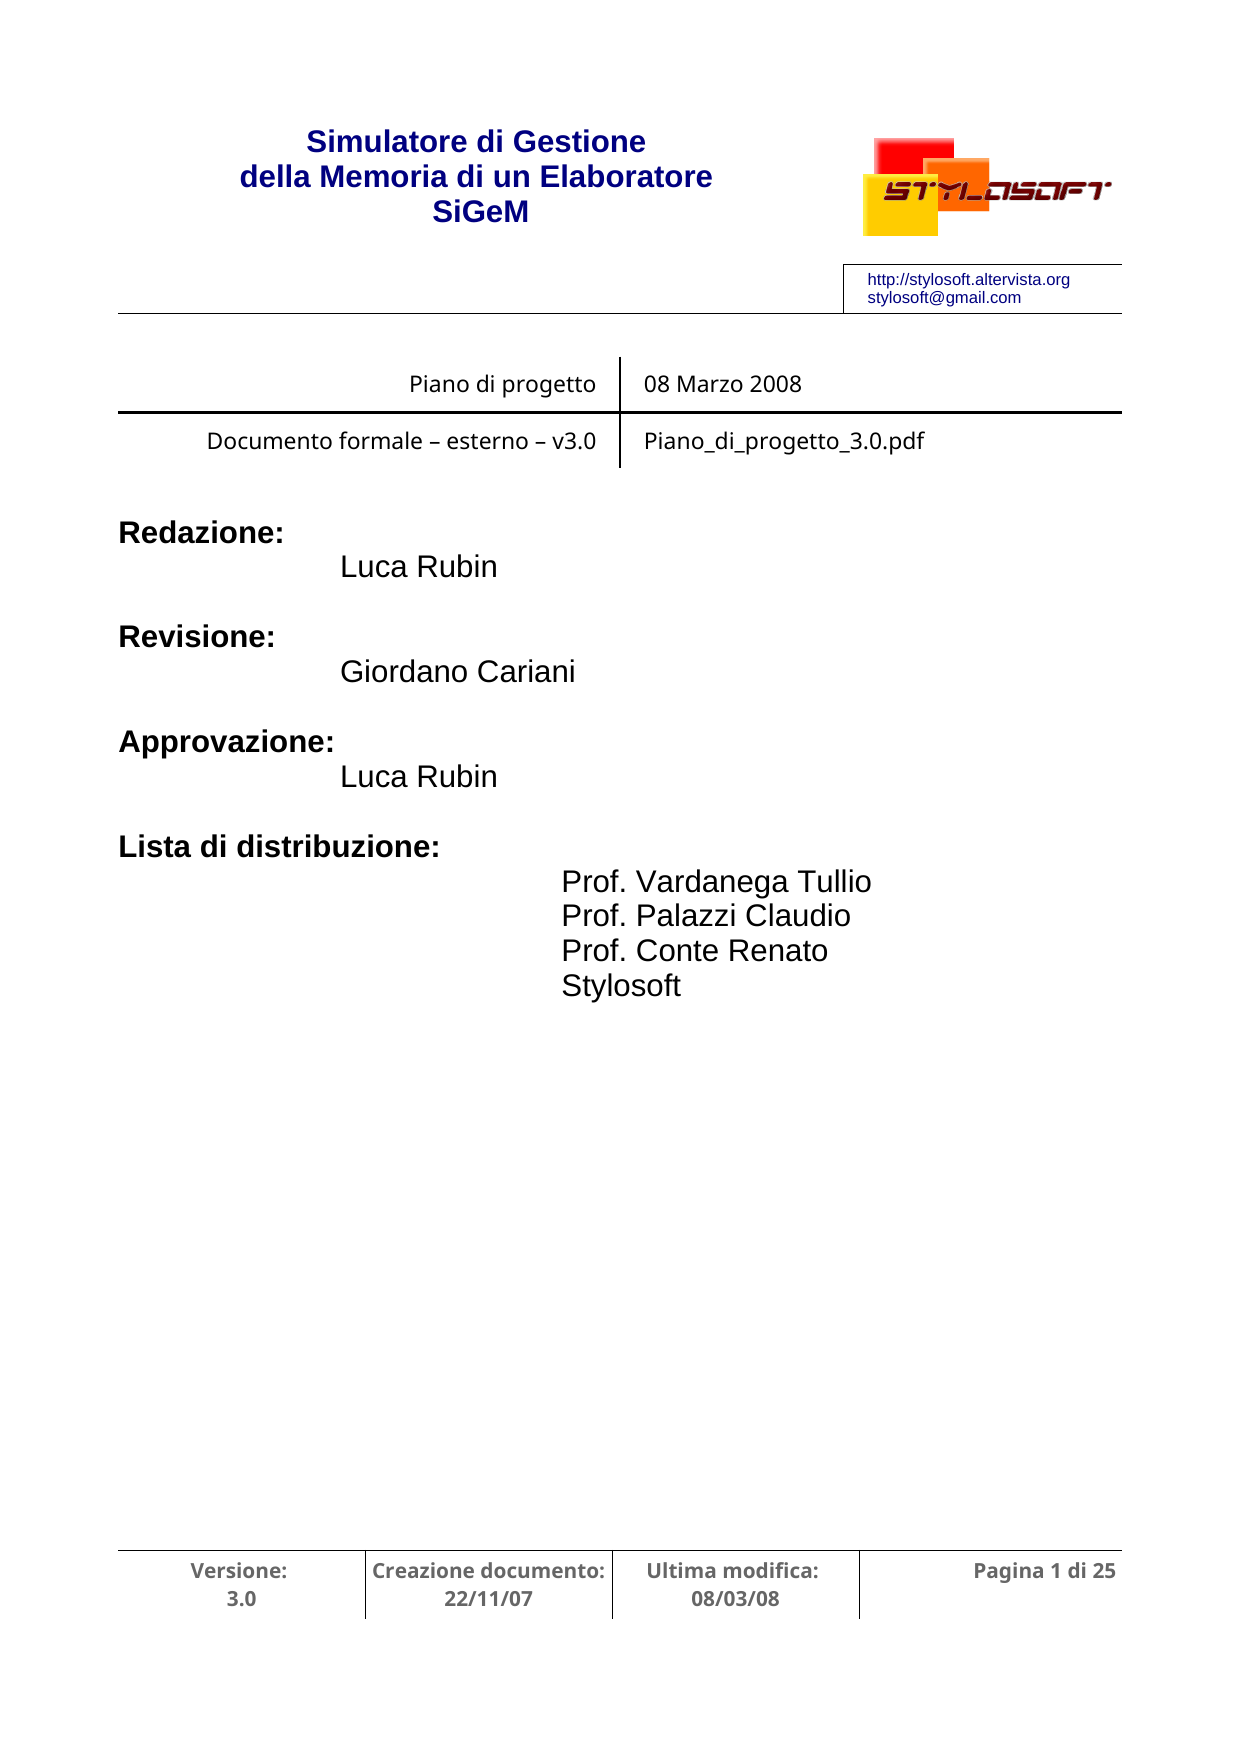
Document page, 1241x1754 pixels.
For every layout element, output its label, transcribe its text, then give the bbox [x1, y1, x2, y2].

text Prof. Vardanega Tullio [118, 864, 1122, 898]
picture [848, 123, 1117, 247]
text Lista di distribuzione: [118, 829, 1122, 864]
table_cell Documento formale – esterno – v3.0 [118, 414, 619, 468]
text Luca Rubin [118, 759, 1122, 794]
text Prof. Conte Renato [118, 933, 1122, 968]
table_header Piano di progetto [118, 357, 619, 411]
text Revisione: [118, 619, 1122, 654]
text Luca Rubin [118, 549, 1122, 584]
table_header 08 Marzo 2008 [621, 357, 1122, 411]
text Giordano Cariani [118, 654, 1122, 689]
table_cell Piano_di_progetto_3.0.pdf [621, 414, 1122, 468]
text Stylosoft [118, 968, 1122, 1003]
text Approvazione: [118, 724, 1122, 759]
text Prof. Palazzi Claudio [118, 898, 1122, 933]
text Redazione: [118, 515, 1122, 549]
